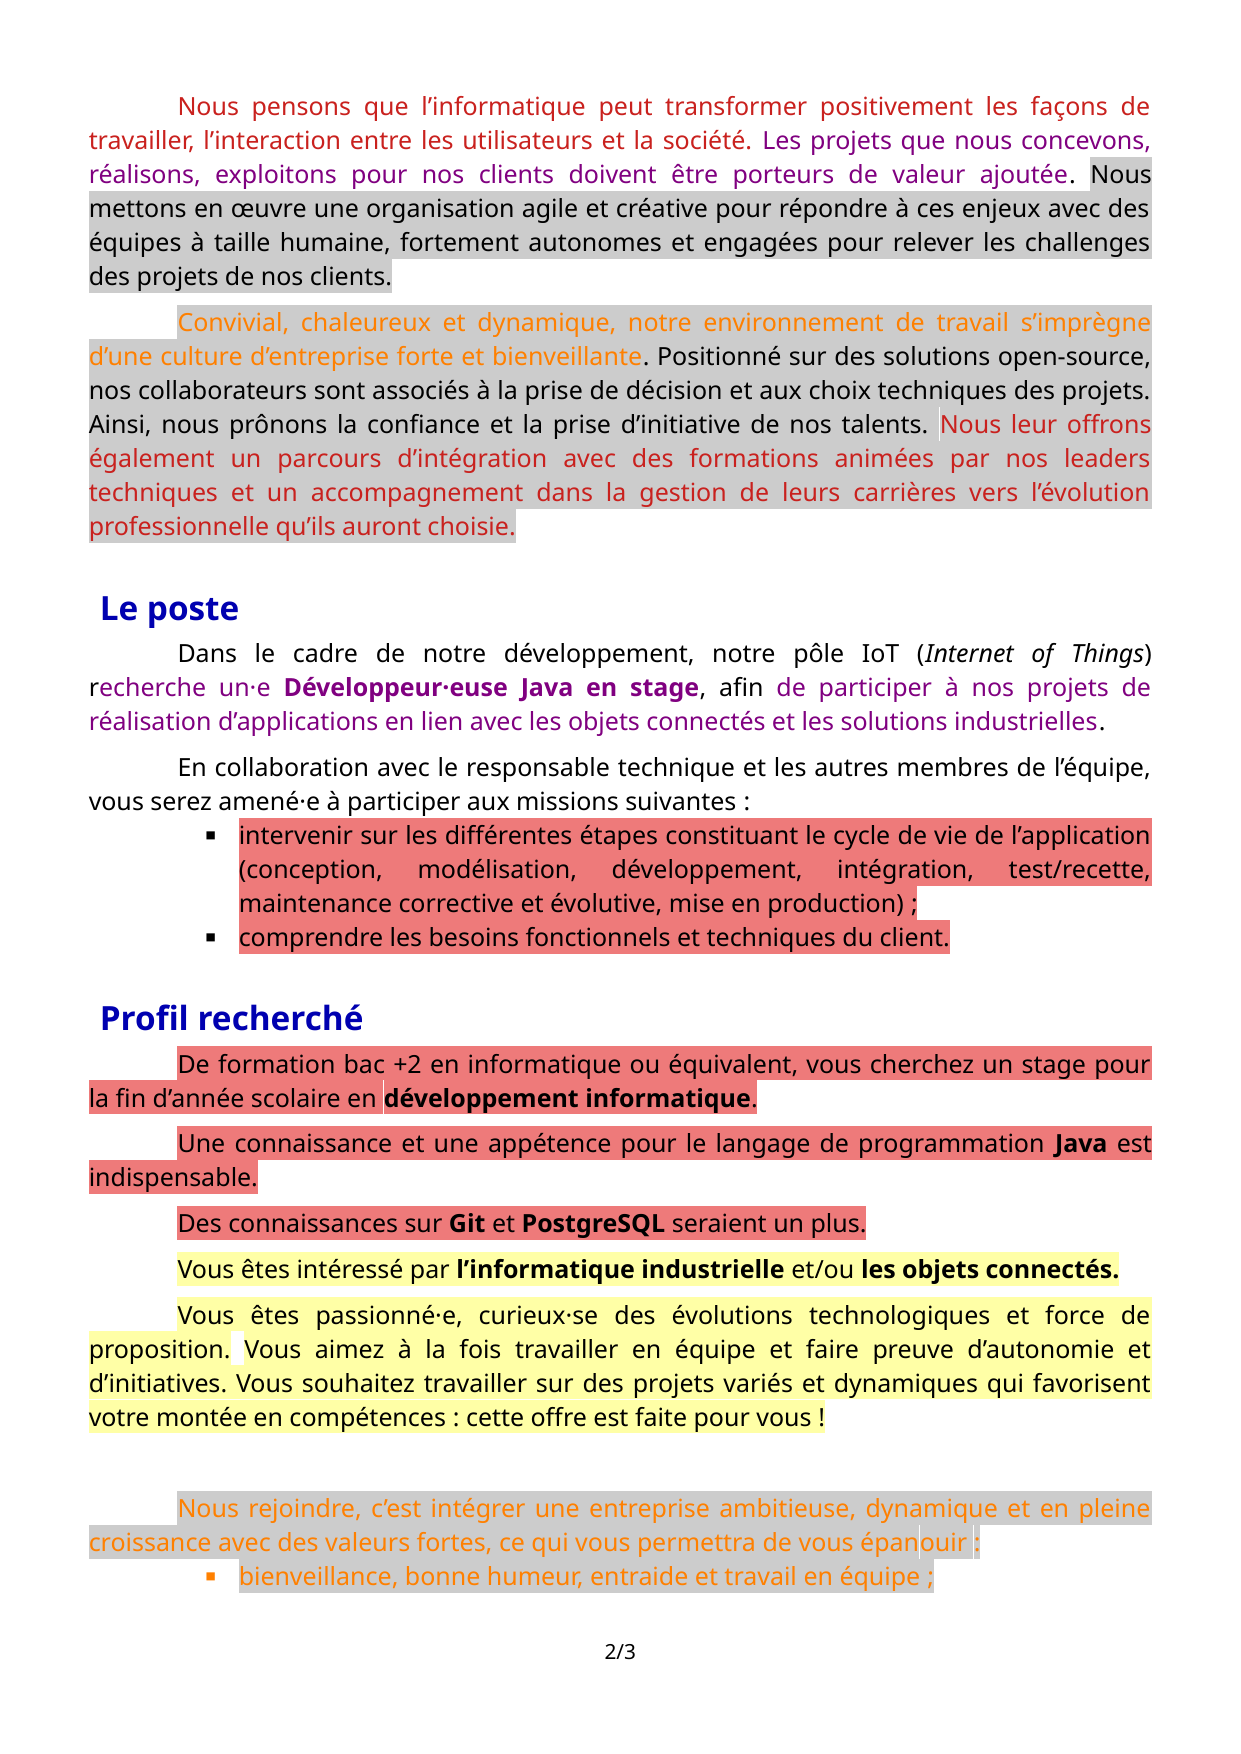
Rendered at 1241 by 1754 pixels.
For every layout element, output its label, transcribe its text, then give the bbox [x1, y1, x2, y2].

text De formation bac +2 en informatique ou équivalent, vous cherchez un stage pour la fin d’année scolaire en développement informatique. [88, 1046, 1152, 1114]
text Nous rejoindre, c’est intégrer une entreprise ambitieuse, dynamique et en pleine croissance avec des valeurs fortes, ce qui vous permettra de vous épanouir : [88, 1491, 1152, 1559]
list comprendre les besoins fonctionnels et techniques du client. [201, 920, 1152, 954]
subtitle Le poste [99, 584, 1152, 630]
text Dans le cadre de notre développement, notre pôle IoT (Internet of Things) recherche un·e Développeur·euse Java en stage, afin de participer à nos projets de réalisation d’applications en lien avec les objets connectés et les solutions industrielles. [88, 636, 1152, 738]
text Convivial, chaleureux et dynamique, notre environnement de travail s’imprègne d’une culture d’entreprise forte et bienveillante. Positionné sur des solutions open-source, nos collaborateurs sont associés à la prise de décision et aux choix techniques des projets. Ainsi, nous prônons la confiance et la prise d’initiative de nos talents. Nous leur offrons également un parcours d’intégration avec des formations animées par nos leaders techniques et un accompagnement dans la gestion de leurs carrières vers l’évolution professionnelle qu’ils auront choisie. [88, 304, 1152, 543]
text Une connaissance et une appétence pour le langage de programmation Java est indispensable. [88, 1126, 1152, 1194]
text Des connaissances sur Git et PostgreSQL seraient un plus. [88, 1206, 1152, 1240]
list intervenir sur les différentes étapes constituant le cycle de vie de l’application (conception, modélisation, développement, intégration, test/recette, maintenance corrective et évolutive, mise en production) ; [201, 817, 1152, 920]
subtitle Profil recherché [99, 995, 1152, 1040]
text Vous êtes passionné·e, curieux·se des évolutions technologiques et force de proposition. Vous aimez à la fois travailler en équipe et faire preuve d’autonomie et d’initiatives. Vous souhaitez travailler sur des projets variés et dynamiques qui favorisent votre montée en compétences : cette offre est faite pour vous ! [88, 1297, 1152, 1433]
text Nous pensons que l’informatique peut transformer positivement les façons de travailler, l’interaction entre les utilisateurs et la société. Les projets que nous concevons, réalisons, exploitons pour nos clients doivent être porteurs de valeur ajoutée. Nous mettons en œuvre une organisation agile et créative pour répondre à ces enjeux avec des équipes à taille humaine, fortement autonomes et engagées pour relever les challenges des projets de nos clients. [88, 88, 1152, 293]
text Vous êtes intéressé par l’informatique industrielle et/ou les objets connectés. [88, 1252, 1152, 1286]
list bienveillance, bonne humeur, entraide et travail en équipe ; [201, 1559, 1152, 1593]
text En collaboration avec le responsable technique et les autres membres de l’équipe, vous serez amené·e à participer aux missions suivantes : [88, 749, 1152, 817]
